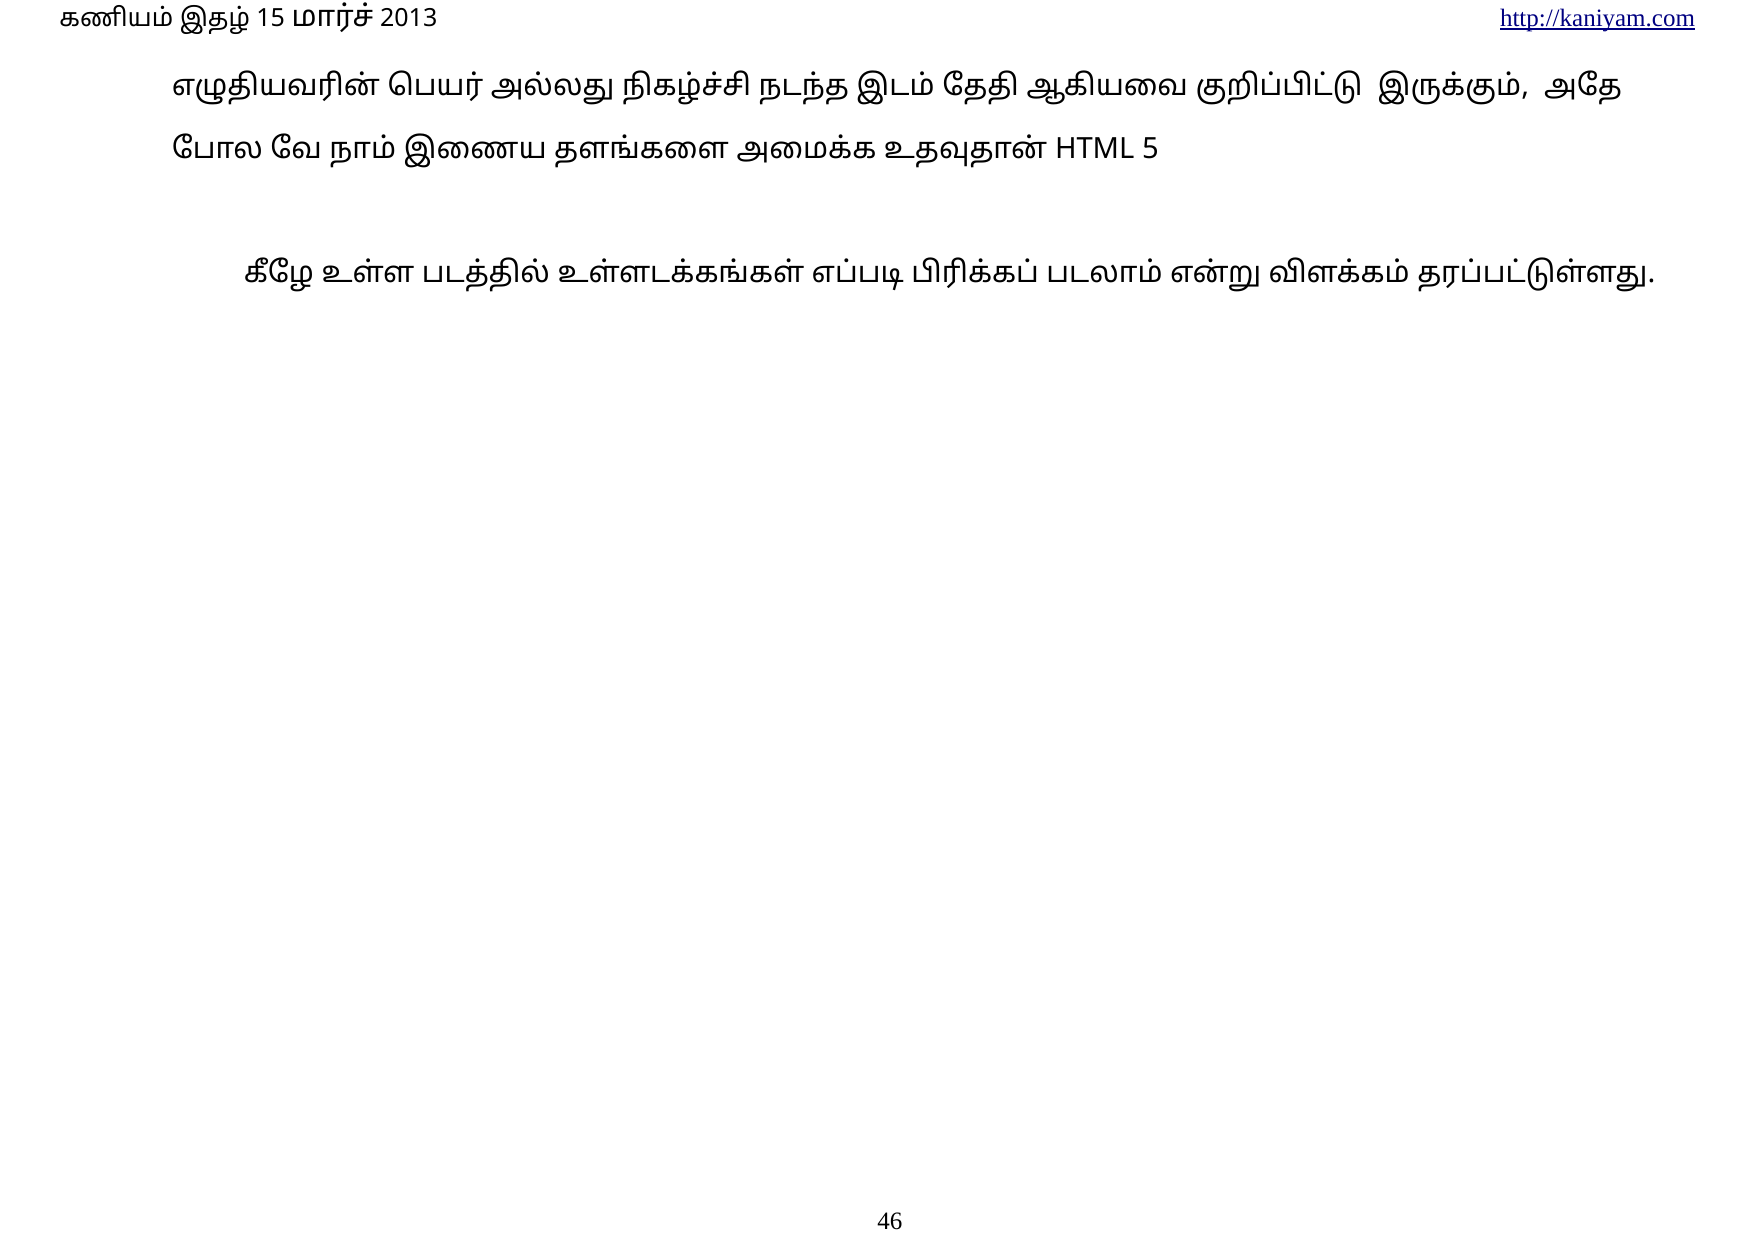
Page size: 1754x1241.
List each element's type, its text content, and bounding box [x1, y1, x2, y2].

text கீழே உள்ள படத்தில் உள்ளடக்கங்கள் எப்படி பிரிக்கப் படலாம் என்று விளக்கம் தரப்பட்டுள்ளது. [172, 251, 1695, 294]
text எழுதியவரின் பெயர் அல்லது நிகழ்ச்சி நடந்த இடம் தேதி ஆகியவை குறிப்பிட்டு இருக்கும், அதே போல வே நாம் இணைய தளங்களை அமைக்க உதவுதான் HTML 5 [172, 64, 1695, 170]
